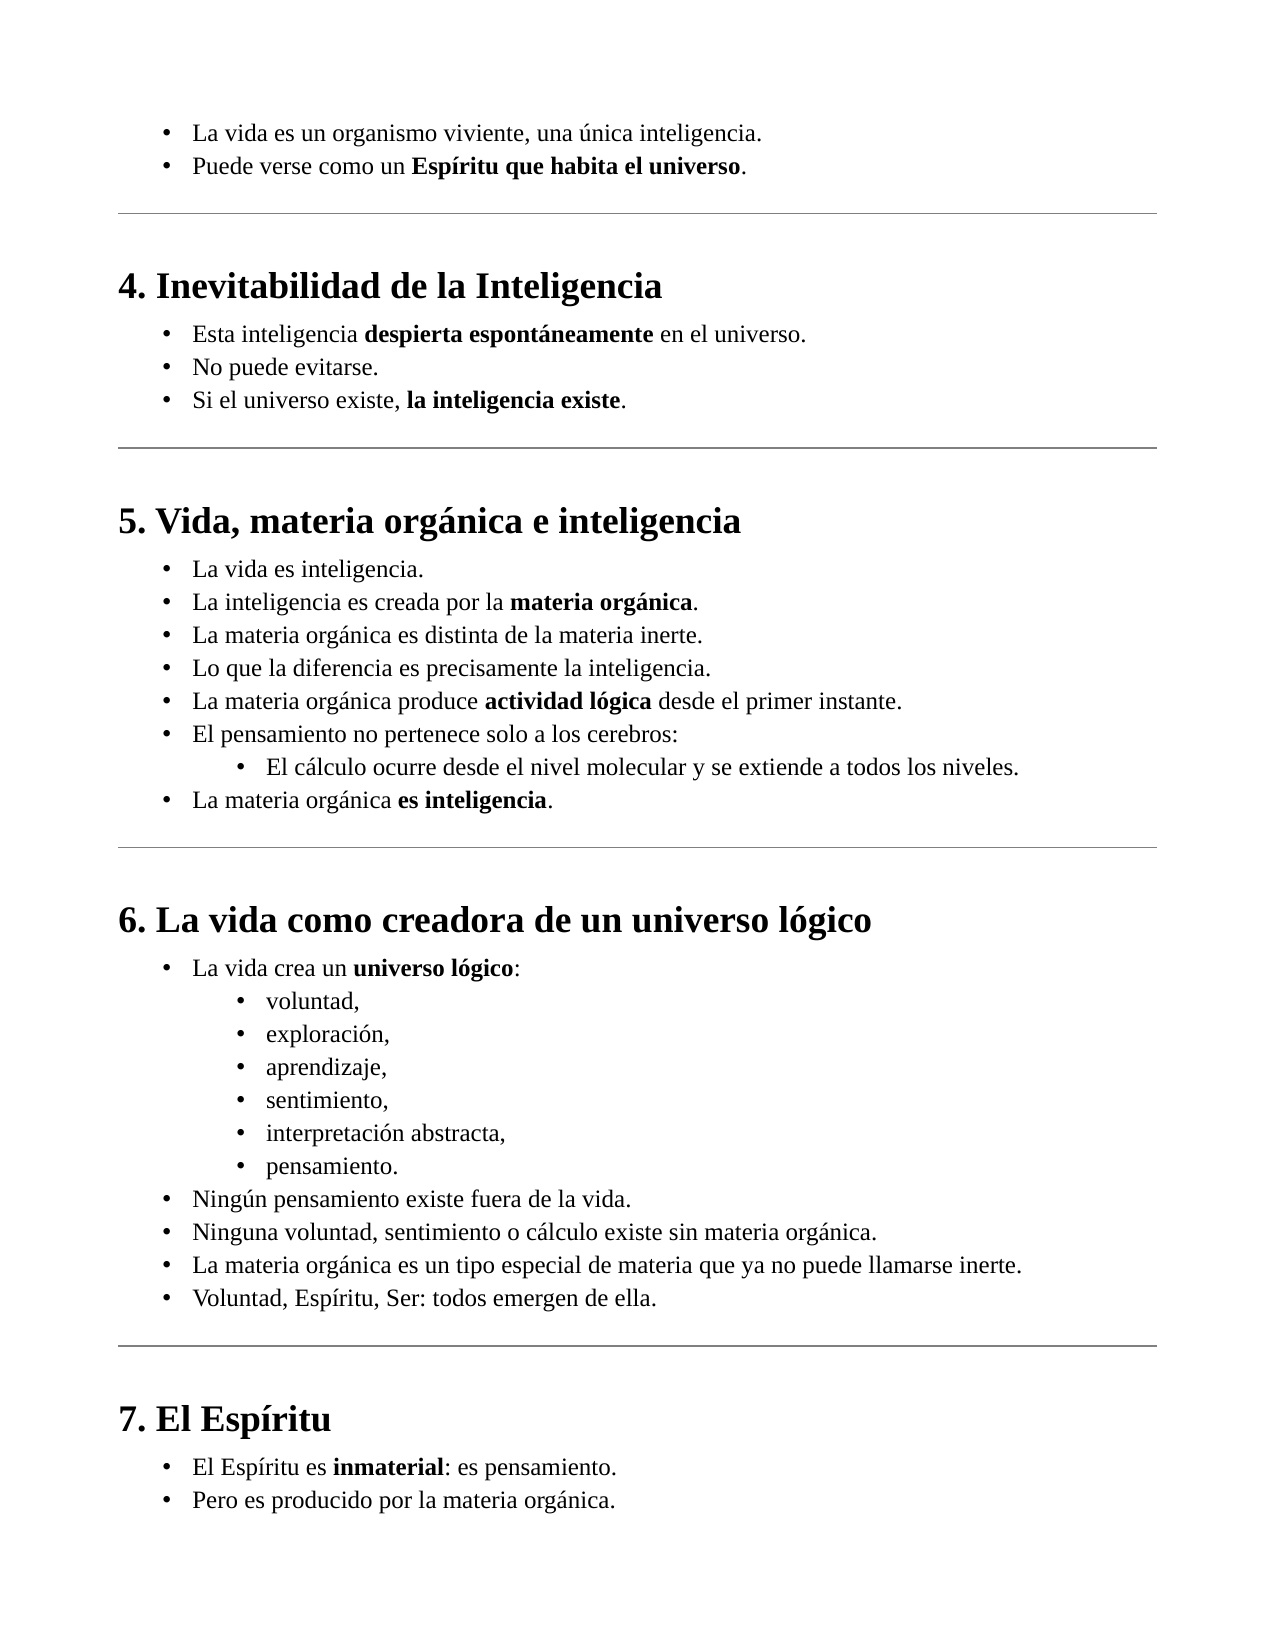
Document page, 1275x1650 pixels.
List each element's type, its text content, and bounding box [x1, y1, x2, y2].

list voluntad, [236, 986, 1157, 1015]
list La vida es inteligencia. [162, 554, 1157, 583]
list La vida crea un universo lógico: [162, 953, 1157, 982]
list El cálculo ocurre desde el nivel molecular y se extiende a todos los niveles. [236, 752, 1157, 781]
subtitle 6. La vida como creadora de un universo lógico [118, 898, 1157, 941]
list El pensamiento no pertenece solo a los cerebros: [162, 719, 1157, 748]
list La materia orgánica produce actividad lógica desde el primer instante. [162, 686, 1157, 715]
list Esta inteligencia despierta espontáneamente en el universo. [162, 319, 1157, 348]
subtitle 4. Inevitabilidad de la Inteligencia [118, 264, 1157, 307]
list Puede verse como un Espíritu que habita el universo. [162, 151, 1157, 180]
list Ningún pensamiento existe fuera de la vida. [162, 1184, 1157, 1213]
list La materia orgánica es un tipo especial de materia que ya no puede llamarse inerte. [162, 1251, 1157, 1279]
subtitle 5. Vida, materia orgánica e inteligencia [118, 498, 1157, 541]
list Lo que la diferencia es precisamente la inteligencia. [162, 653, 1157, 682]
list La materia orgánica es inteligencia. [162, 785, 1157, 814]
list exploración, [236, 1019, 1157, 1048]
list Ninguna voluntad, sentimiento o cálculo existe sin materia orgánica. [162, 1217, 1157, 1246]
list aprendizaje, [236, 1052, 1157, 1081]
list La inteligencia es creada por la materia orgánica. [162, 587, 1157, 616]
list sentimiento, [236, 1085, 1157, 1114]
list interpretación abstracta, [236, 1118, 1157, 1147]
list No puede evitarse. [162, 352, 1157, 381]
list La vida es un organismo viviente, una única inteligencia. [162, 118, 1157, 147]
list El Espíritu es inmaterial: es pensamiento. [162, 1452, 1157, 1481]
list Si el universo existe, la inteligencia existe. [162, 386, 1157, 414]
list pensamiento. [236, 1151, 1157, 1180]
list Voluntad, Espíritu, Ser: todos emergen de ella. [162, 1283, 1157, 1312]
list Pero es producido por la materia orgánica. [162, 1485, 1157, 1514]
list La materia orgánica es distinta de la materia inerte. [162, 620, 1157, 649]
subtitle 7. El Espíritu [118, 1396, 1157, 1439]
